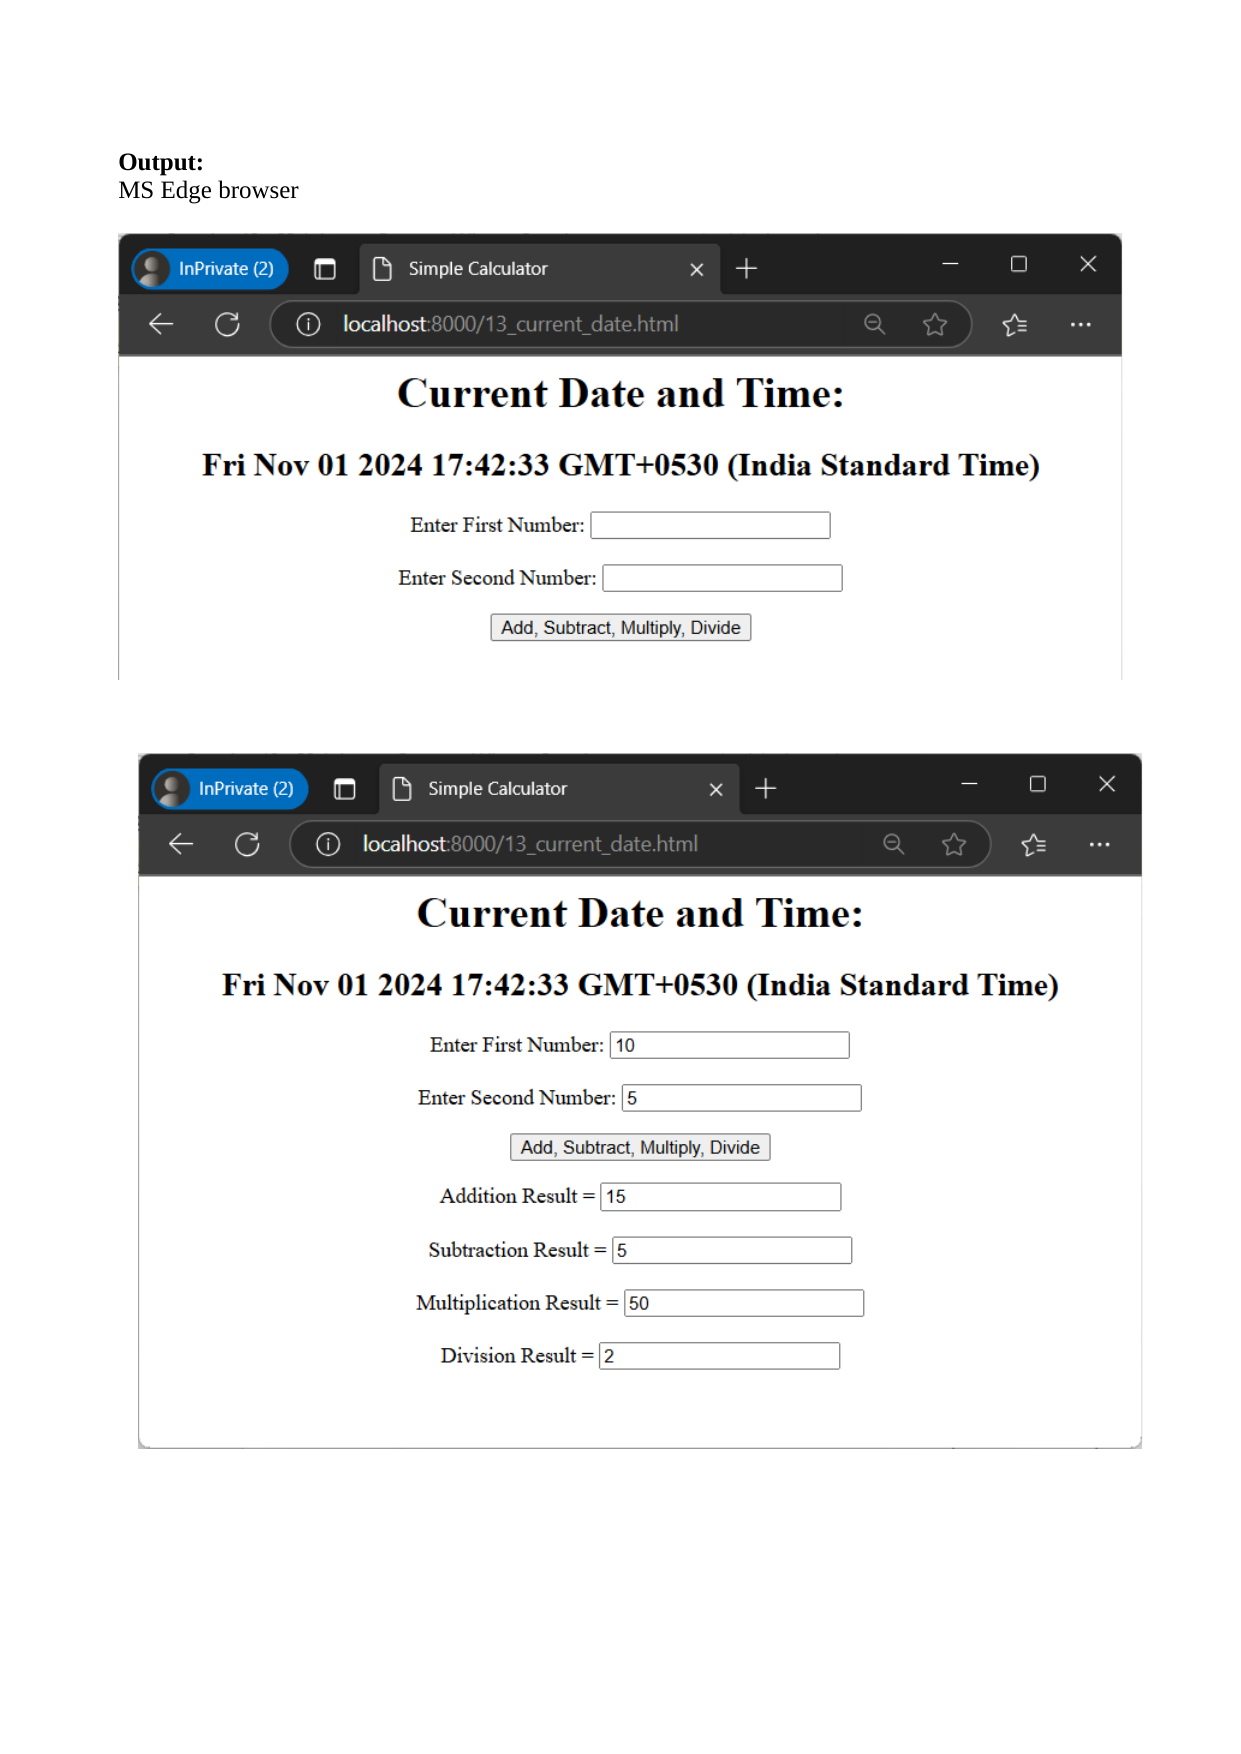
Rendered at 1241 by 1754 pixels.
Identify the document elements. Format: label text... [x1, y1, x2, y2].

picture [138, 753, 1143, 1449]
picture [118, 233, 1123, 680]
text Output: MS Edge browser [118, 147, 1122, 204]
